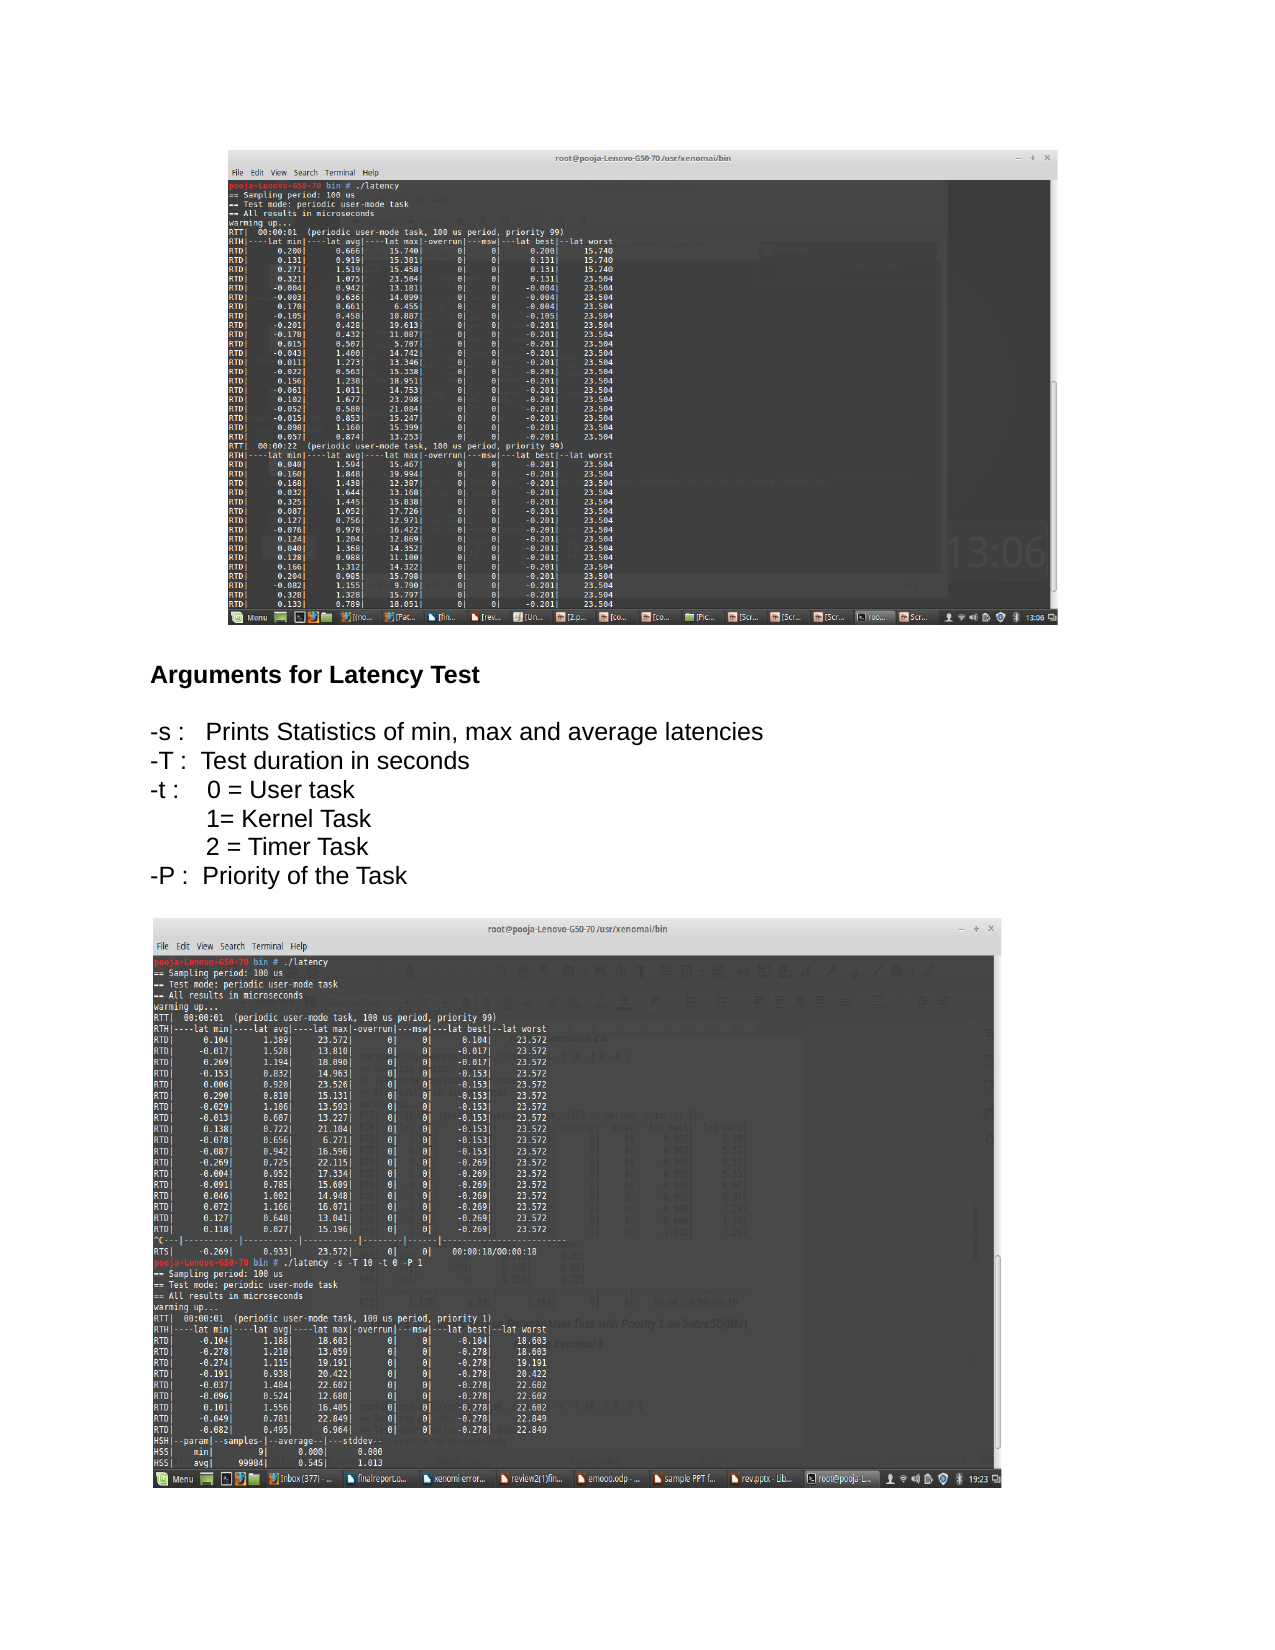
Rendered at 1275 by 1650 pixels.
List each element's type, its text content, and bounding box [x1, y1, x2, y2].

text 2 = Timer Task [150, 832, 1125, 861]
text -P : Priority of the Task [150, 861, 1125, 890]
picture [228, 150, 1058, 625]
picture [153, 918, 1002, 1488]
text -t : 0 = User task [150, 775, 1125, 803]
text -T : Test duration in seconds [150, 746, 1125, 775]
text 1= Kernel Task [150, 803, 1125, 832]
text -s : Prints Statistics of min, max and average latencies [150, 717, 1125, 746]
subtitle Arguments for Latency Test [150, 660, 1125, 688]
